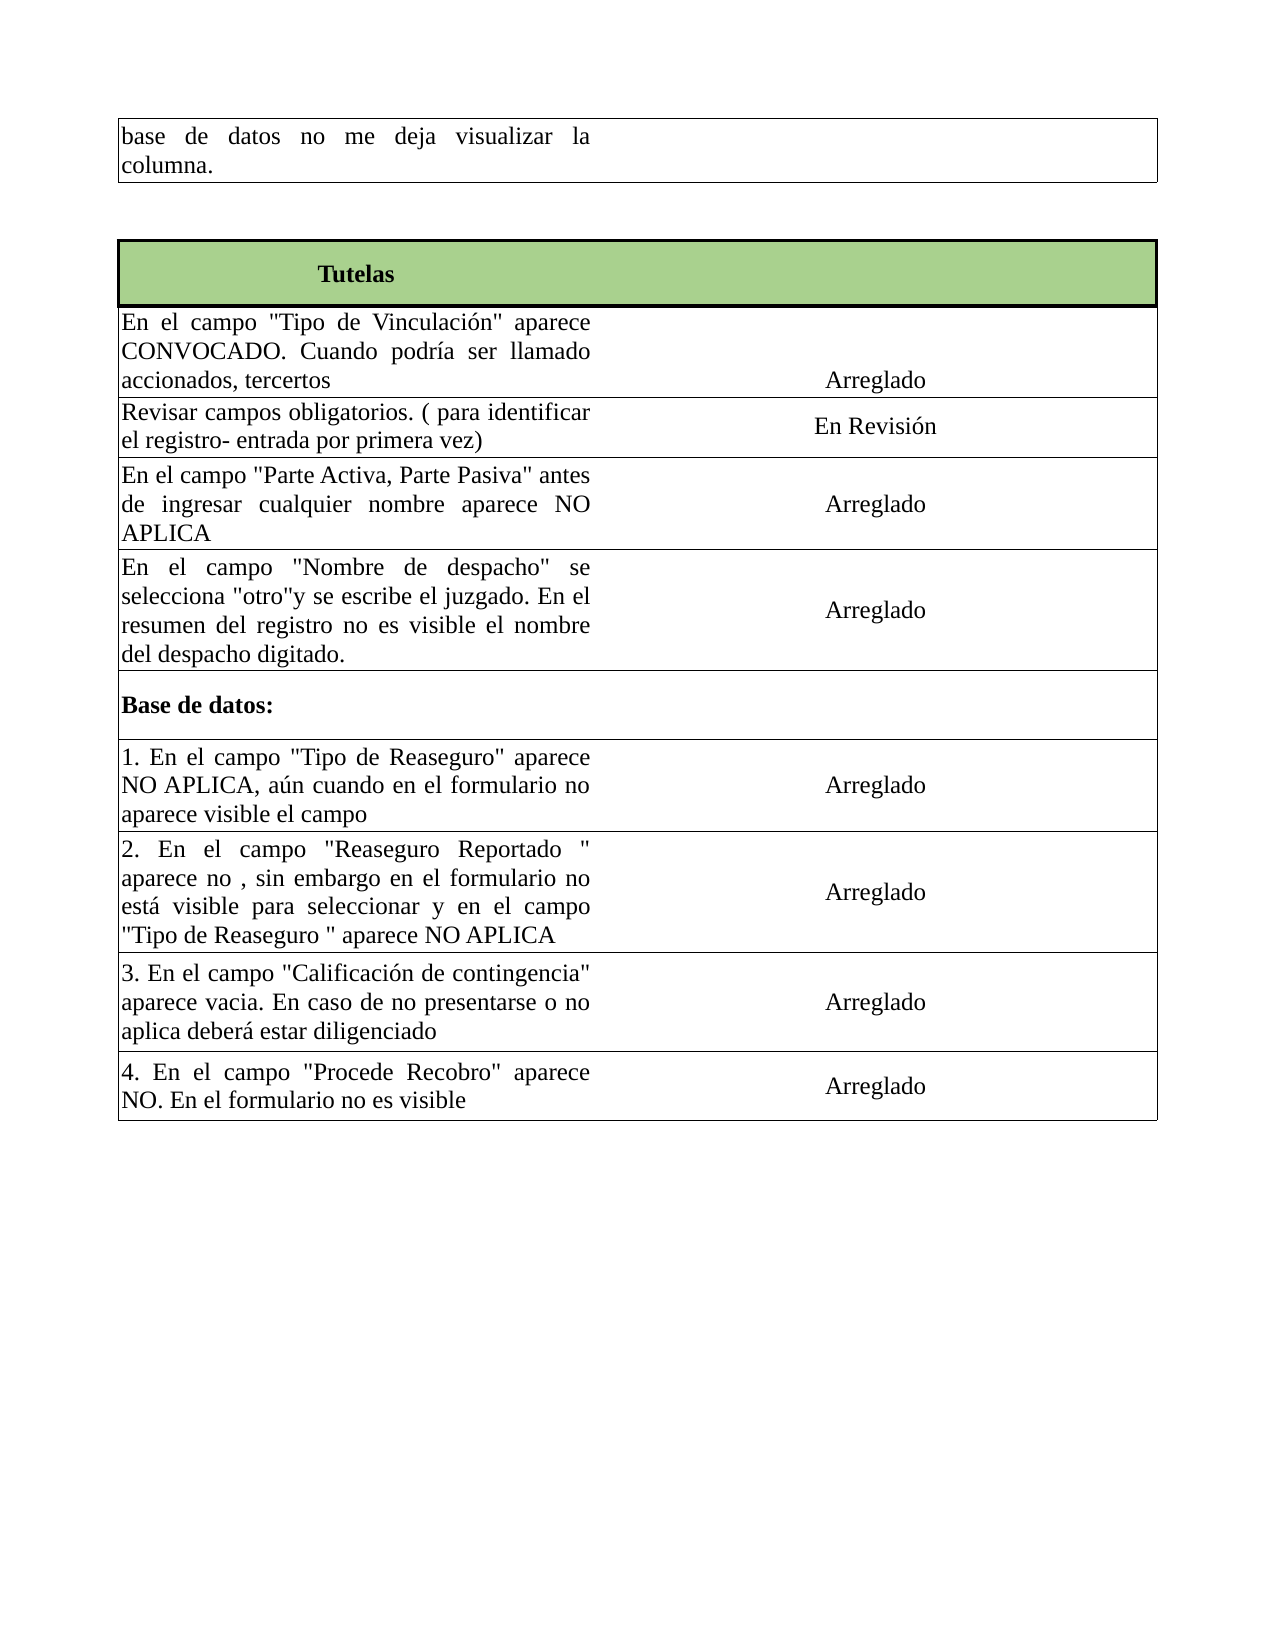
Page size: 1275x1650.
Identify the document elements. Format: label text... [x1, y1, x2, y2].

table_cell Arreglado [594, 953, 1157, 1051]
table_cell Arreglado [594, 550, 1157, 670]
table_cell En el campo "Nombre de despacho" se selecciona "otro"y se escribe el juzgado. En el resumen del registro no es visible el nombre del despacho digitado. [119, 550, 594, 670]
table_cell Arreglado [594, 1052, 1157, 1120]
table_cell base de datos no me deja visualizar la columna. [119, 119, 594, 182]
table_cell Arreglado [594, 308, 1157, 397]
table_header Tutelas [120, 242, 594, 304]
table_cell [594, 119, 1157, 182]
table_cell Arreglado [594, 832, 1157, 952]
table_cell 1. En el campo "Tipo de Reaseguro" aparece NO APLICA, aún cuando en el formulario no aparece visible el campo [119, 740, 594, 831]
table_cell [594, 671, 1157, 739]
table_header [594, 242, 1155, 304]
table_cell Revisar campos obligatorios. ( para identificar el registro- entrada por primera vez) [119, 398, 594, 457]
table_cell 2. En el campo "Reaseguro Reportado " aparece no , sin embargo en el formulario no está visible para seleccionar y en el campo "Tipo de Reaseguro " aparece NO APLICA [119, 832, 594, 952]
table_cell 3. En el campo "Calificación de contingencia" aparece vacia. En caso de no presentarse o no aplica deberá estar diligenciado [119, 953, 594, 1051]
table_cell Base de datos: [119, 671, 594, 739]
table_cell 4. En el campo "Procede Recobro" aparece NO. En el formulario no es visible [119, 1052, 594, 1120]
table_cell En el campo "Parte Activa, Parte Pasiva" antes de ingresar cualquier nombre aparece NO APLICA [119, 458, 594, 549]
table_cell En el campo "Tipo de Vinculación" aparece CONVOCADO. Cuando podría ser llamado accionados, tercertos [119, 308, 594, 397]
table_cell Arreglado [594, 458, 1157, 549]
table_cell En Revisión [594, 398, 1157, 457]
table_cell Arreglado [594, 740, 1157, 831]
